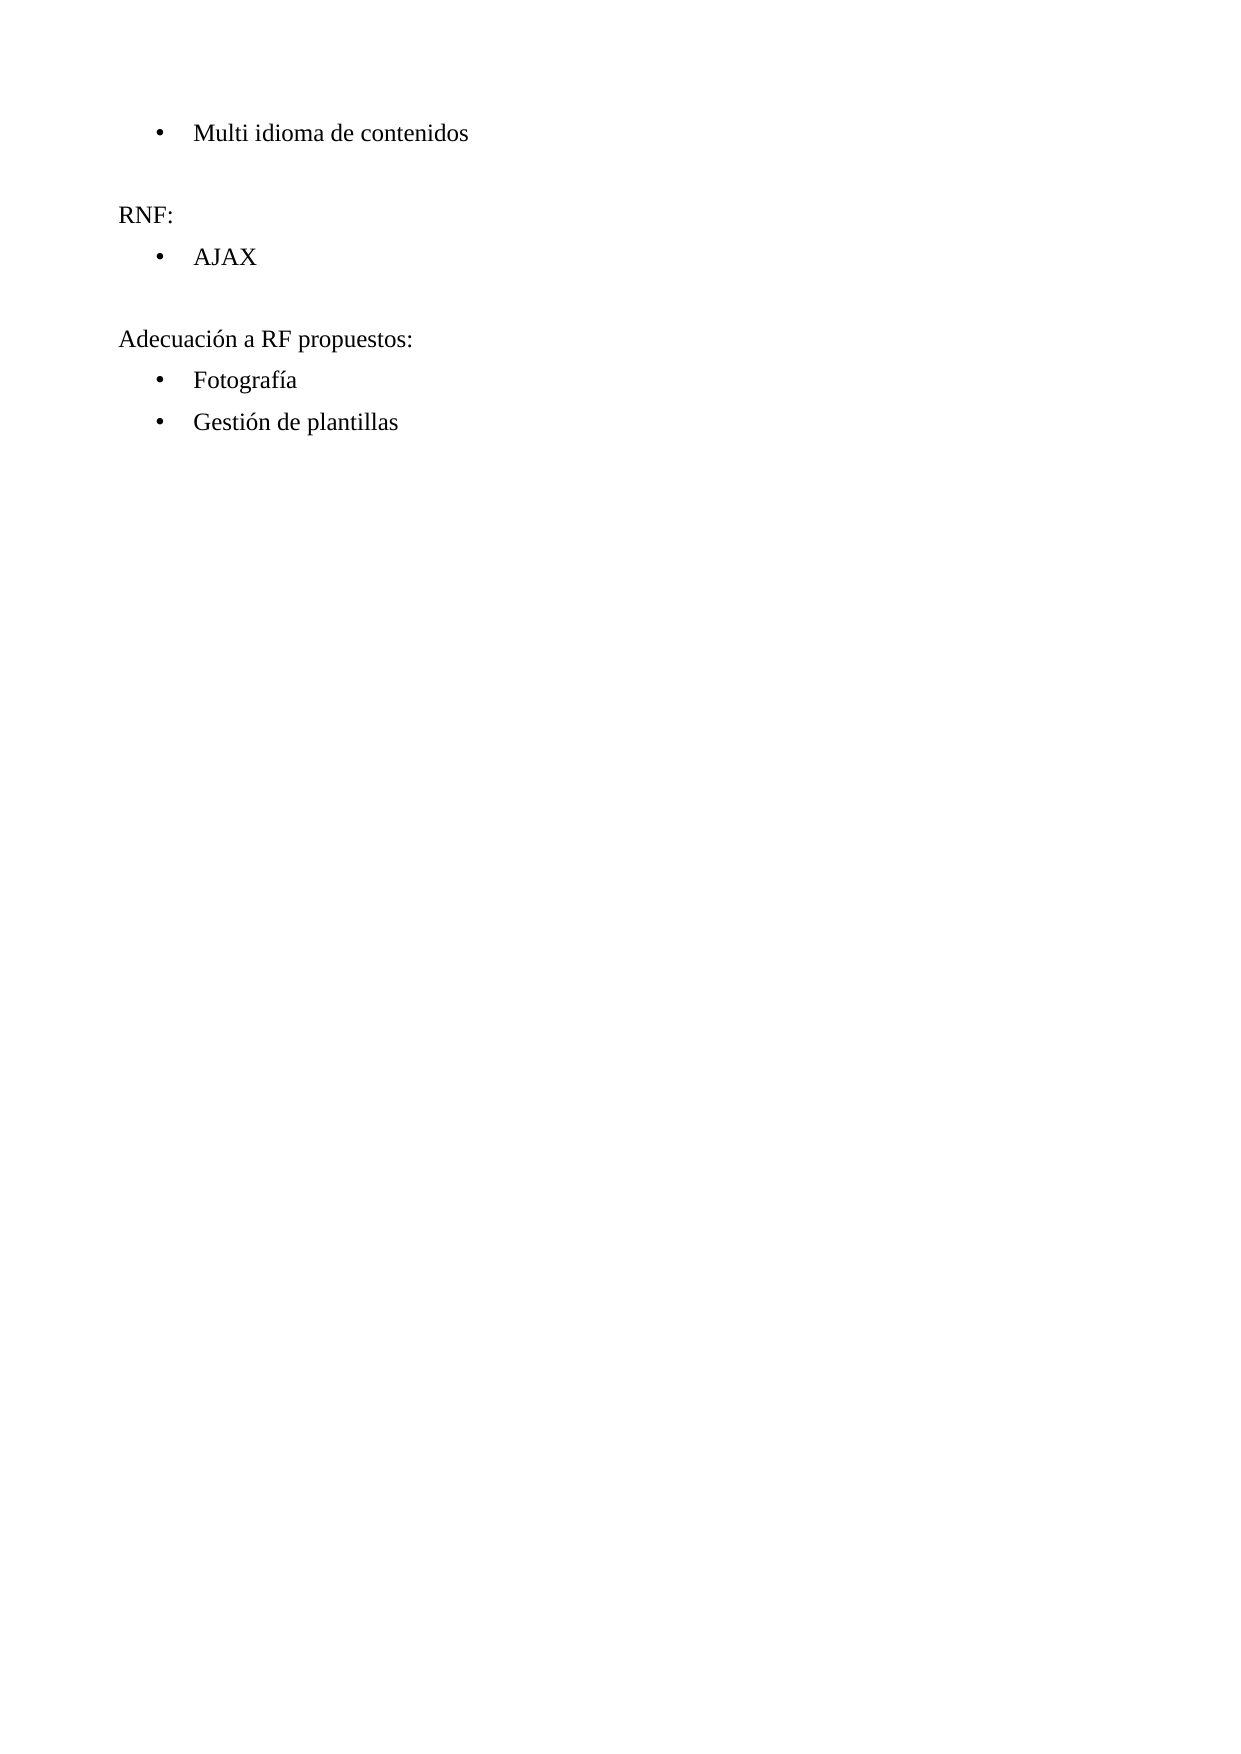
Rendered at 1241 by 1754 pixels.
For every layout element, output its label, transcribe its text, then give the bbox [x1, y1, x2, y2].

list Gestión de plantillas [156, 407, 1122, 436]
text Adecuación a RF propuestos: [118, 324, 1122, 353]
list AJAX [156, 242, 1122, 271]
list Fotografía [156, 366, 1122, 394]
text RNF: [118, 201, 1122, 229]
list Multi idioma de contenidos [156, 118, 1122, 147]
